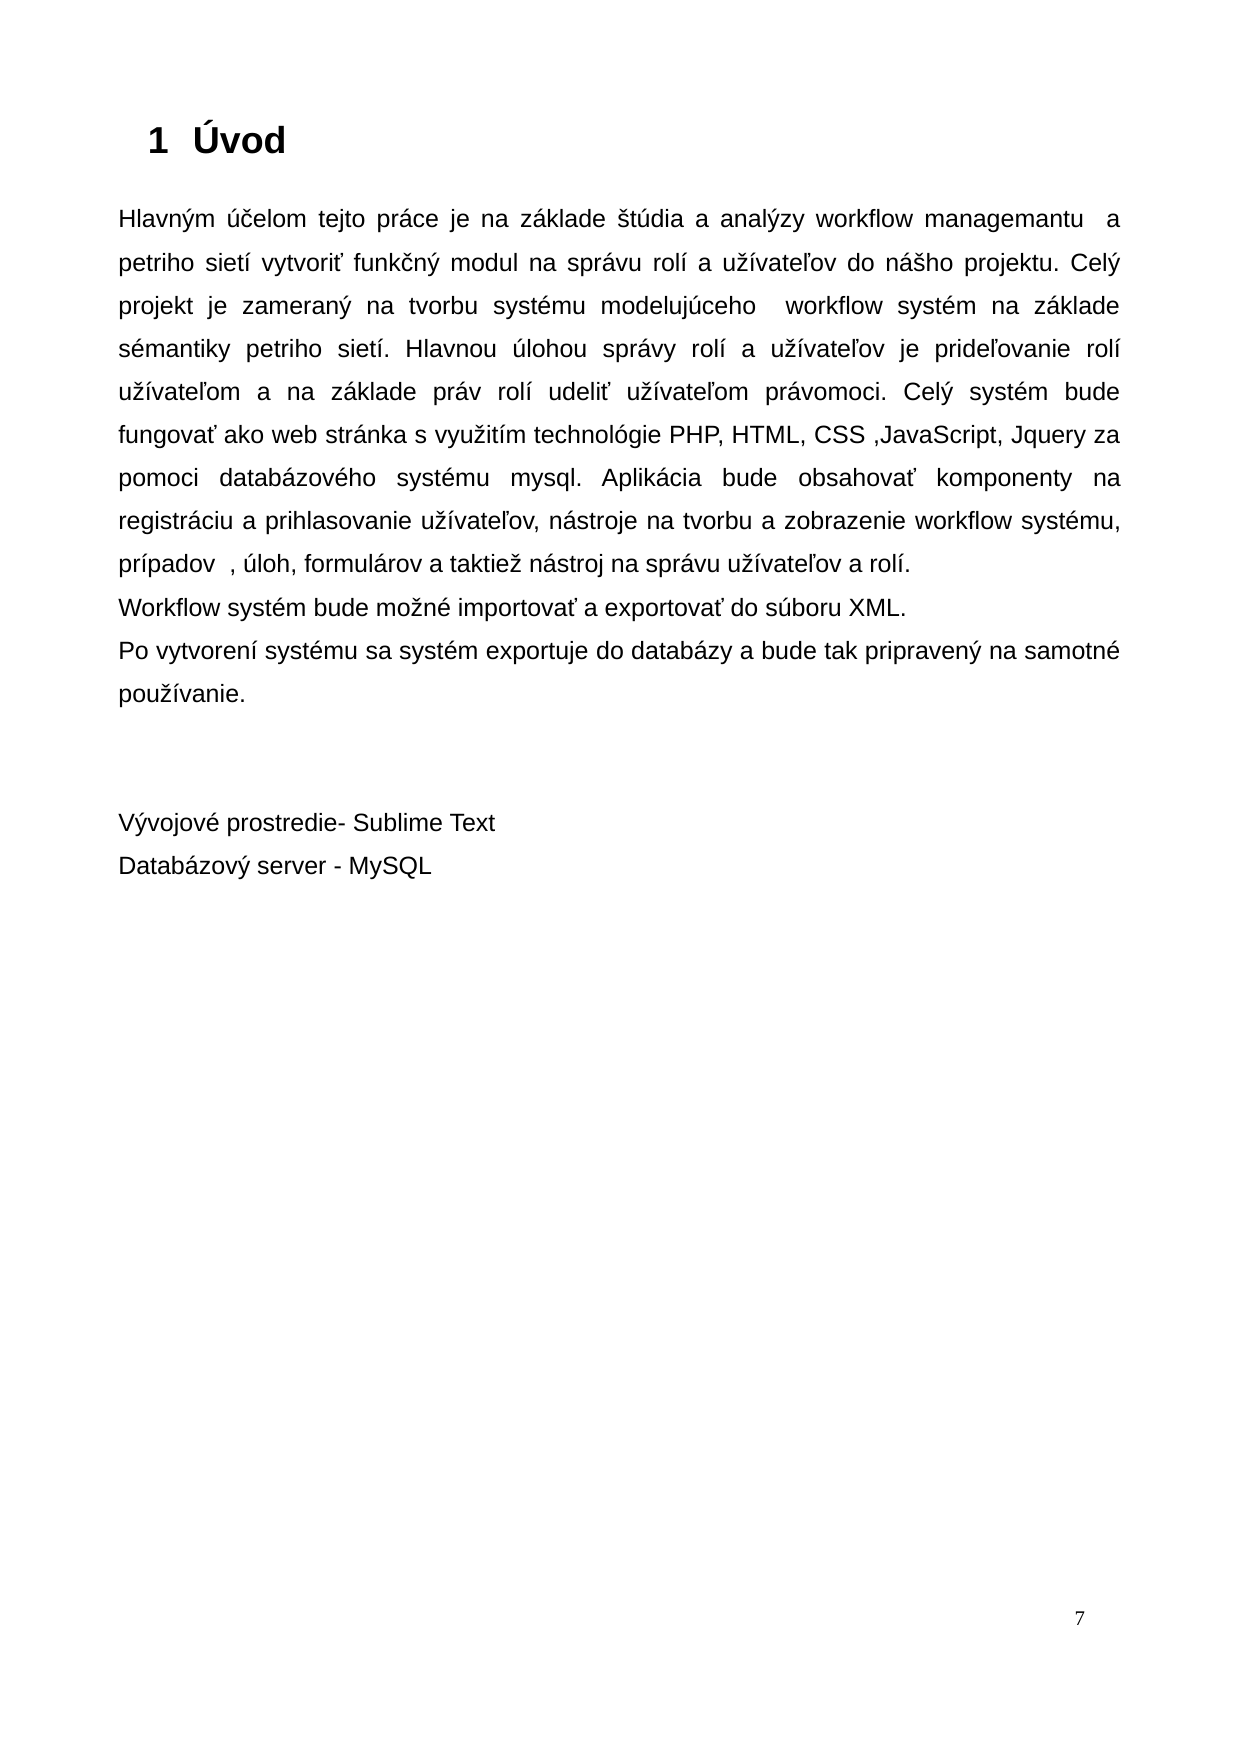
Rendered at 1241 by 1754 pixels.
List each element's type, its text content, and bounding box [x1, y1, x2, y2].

text Hlavným účelom tejto práce je na základe štúdia a analýzy workflow managemantu a petriho sietí vytvoriť funkčný modul na správu rolí a užívateľov do nášho projektu. Celý projekt je zameraný na tvorbu systému modelujúceho workflow systém na základe sémantiky petriho sietí. Hlavnou úlohou správy rolí a užívateľov je prideľovanie rolí užívateľom a na základe práv rolí udeliť užívateľom právomoci. Celý systém bude fungovať ako web stránka s využitím technológie PHP, HTML, CSS ,JavaScript, Jquery za pomoci databázového systému mysql. Aplikácia bude obsahovať komponenty na registráciu a prihlasovanie užívateľov, nástroje na tvorbu a zobrazenie workflow systému, prípadov , úloh, formulárov a taktiež nástroj na správu užívateľov a rolí. [118, 204, 1122, 578]
text Vývojové prostredie- Sublime Text [118, 808, 1122, 837]
text Databázový server - MySQL [118, 851, 1122, 880]
subtitle Úvod [148, 118, 1122, 161]
text Workflow systém bude možné importovať a exportovať do súboru XML. [118, 592, 1122, 621]
text Po vytvorení systému sa systém exportuje do databázy a bude tak pripravený na samotné používanie. [118, 636, 1122, 707]
